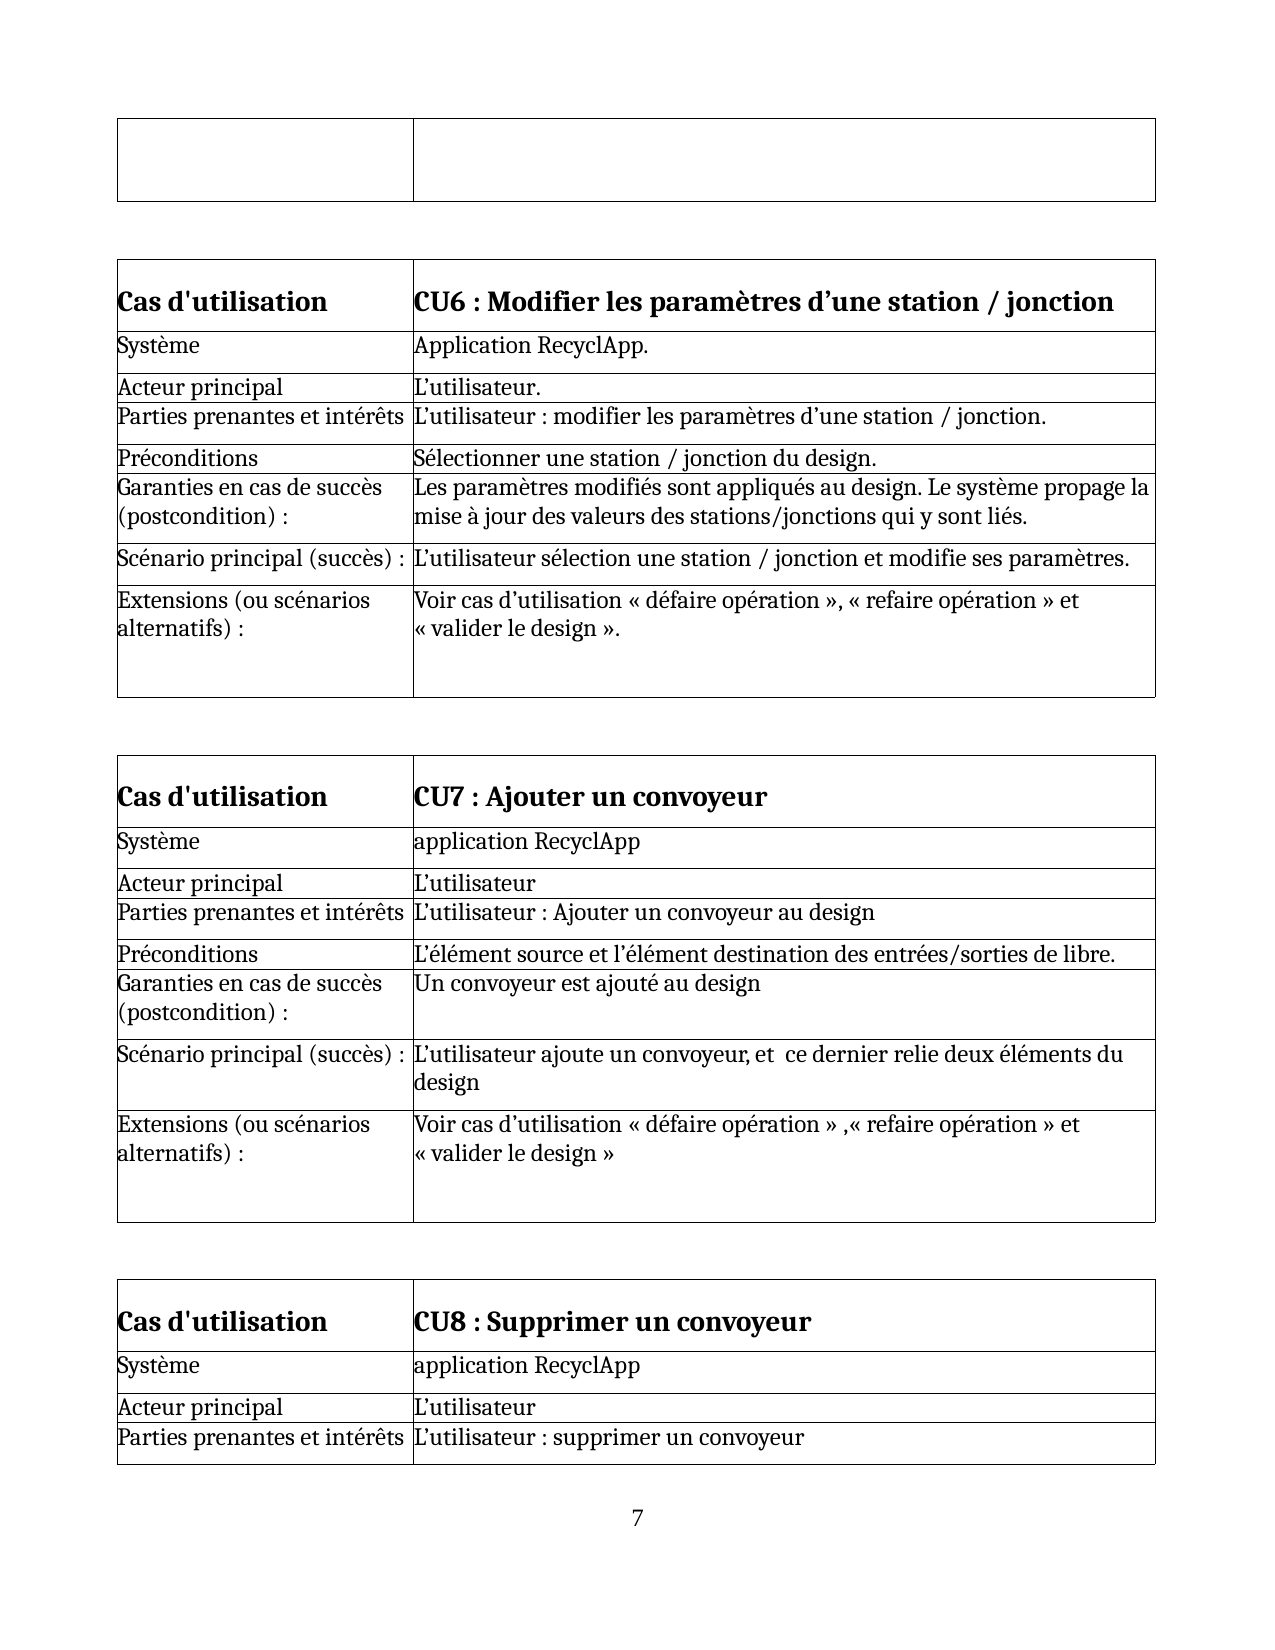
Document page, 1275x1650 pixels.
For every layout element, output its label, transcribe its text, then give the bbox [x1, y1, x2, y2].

table_header Cas d'utilisation [118, 1280, 413, 1351]
table_header CU8 : Supprimer un convoyeur [414, 1280, 1155, 1351]
table_cell Extensions (ou scénarios alternatifs) : [118, 1111, 413, 1221]
table_cell Extensions (ou scénarios alternatifs) : [118, 586, 413, 697]
table_cell Scénario principal (succès) : [118, 1040, 413, 1109]
table_cell Application RecyclApp. [414, 332, 1155, 372]
table_cell Préconditions [118, 445, 413, 473]
table_cell Scénario principal (succès) : [118, 544, 413, 585]
table_cell L’utilisateur : supprimer un convoyeur [414, 1423, 1155, 1464]
table_header Cas d'utilisation [118, 756, 413, 826]
table_cell application RecyclApp [414, 828, 1155, 868]
table_header CU7 : Ajouter un convoyeur [414, 756, 1155, 826]
table_cell Système [118, 332, 413, 372]
table_cell Voir cas d’utilisation « défaire opération » ,« refaire opération » et « valider le design » [414, 1111, 1155, 1221]
table_header CU6 : Modifier les paramètres d’une station / jonction [414, 260, 1155, 331]
table_cell Parties prenantes et intérêts [118, 403, 413, 443]
table_cell L’utilisateur : Ajouter un convoyeur au design [414, 899, 1155, 939]
table_cell L’utilisateur. [414, 374, 1155, 402]
table_cell L’utilisateur [414, 1394, 1155, 1422]
table_cell Acteur principal [118, 374, 413, 402]
table_cell Sélectionner une station / jonction du design. [414, 445, 1155, 473]
table_cell Préconditions [118, 940, 413, 968]
table_header Cas d'utilisation [118, 260, 413, 331]
table_cell Acteur principal [118, 869, 413, 897]
table_cell L’utilisateur : modifier les paramètres d’une station / jonction. [414, 403, 1155, 443]
table_cell Voir cas d’utilisation « défaire opération », « refaire opération » et « valider le design ». [414, 586, 1155, 697]
table_cell Parties prenantes et intérêts [118, 1423, 413, 1464]
table_cell [118, 119, 413, 201]
table_cell Acteur principal [118, 1394, 413, 1422]
table_cell Système [118, 828, 413, 868]
table_cell Garanties en cas de succès (postcondition) : [118, 474, 413, 543]
table_cell Parties prenantes et intérêts [118, 899, 413, 939]
table_cell L’utilisateur [414, 869, 1155, 897]
table_cell L’utilisateur ajoute un convoyeur, et ce dernier relie deux éléments du design [414, 1040, 1155, 1109]
table_cell Système [118, 1352, 413, 1393]
table_cell [414, 119, 1155, 201]
table_cell application RecyclApp [414, 1352, 1155, 1393]
table_cell Un convoyeur est ajouté au design [414, 970, 1155, 1039]
table_cell L’élément source et l’élément destination des entrées/sorties de libre. [414, 940, 1155, 968]
table_cell Les paramètres modifiés sont appliqués au design. Le système propage la mise à jour des valeurs des stations/jonctions qui y sont liés. [414, 474, 1155, 543]
table_cell Garanties en cas de succès (postcondition) : [118, 970, 413, 1039]
table_cell L’utilisateur sélection une station / jonction et modifie ses paramètres. [414, 544, 1155, 585]
